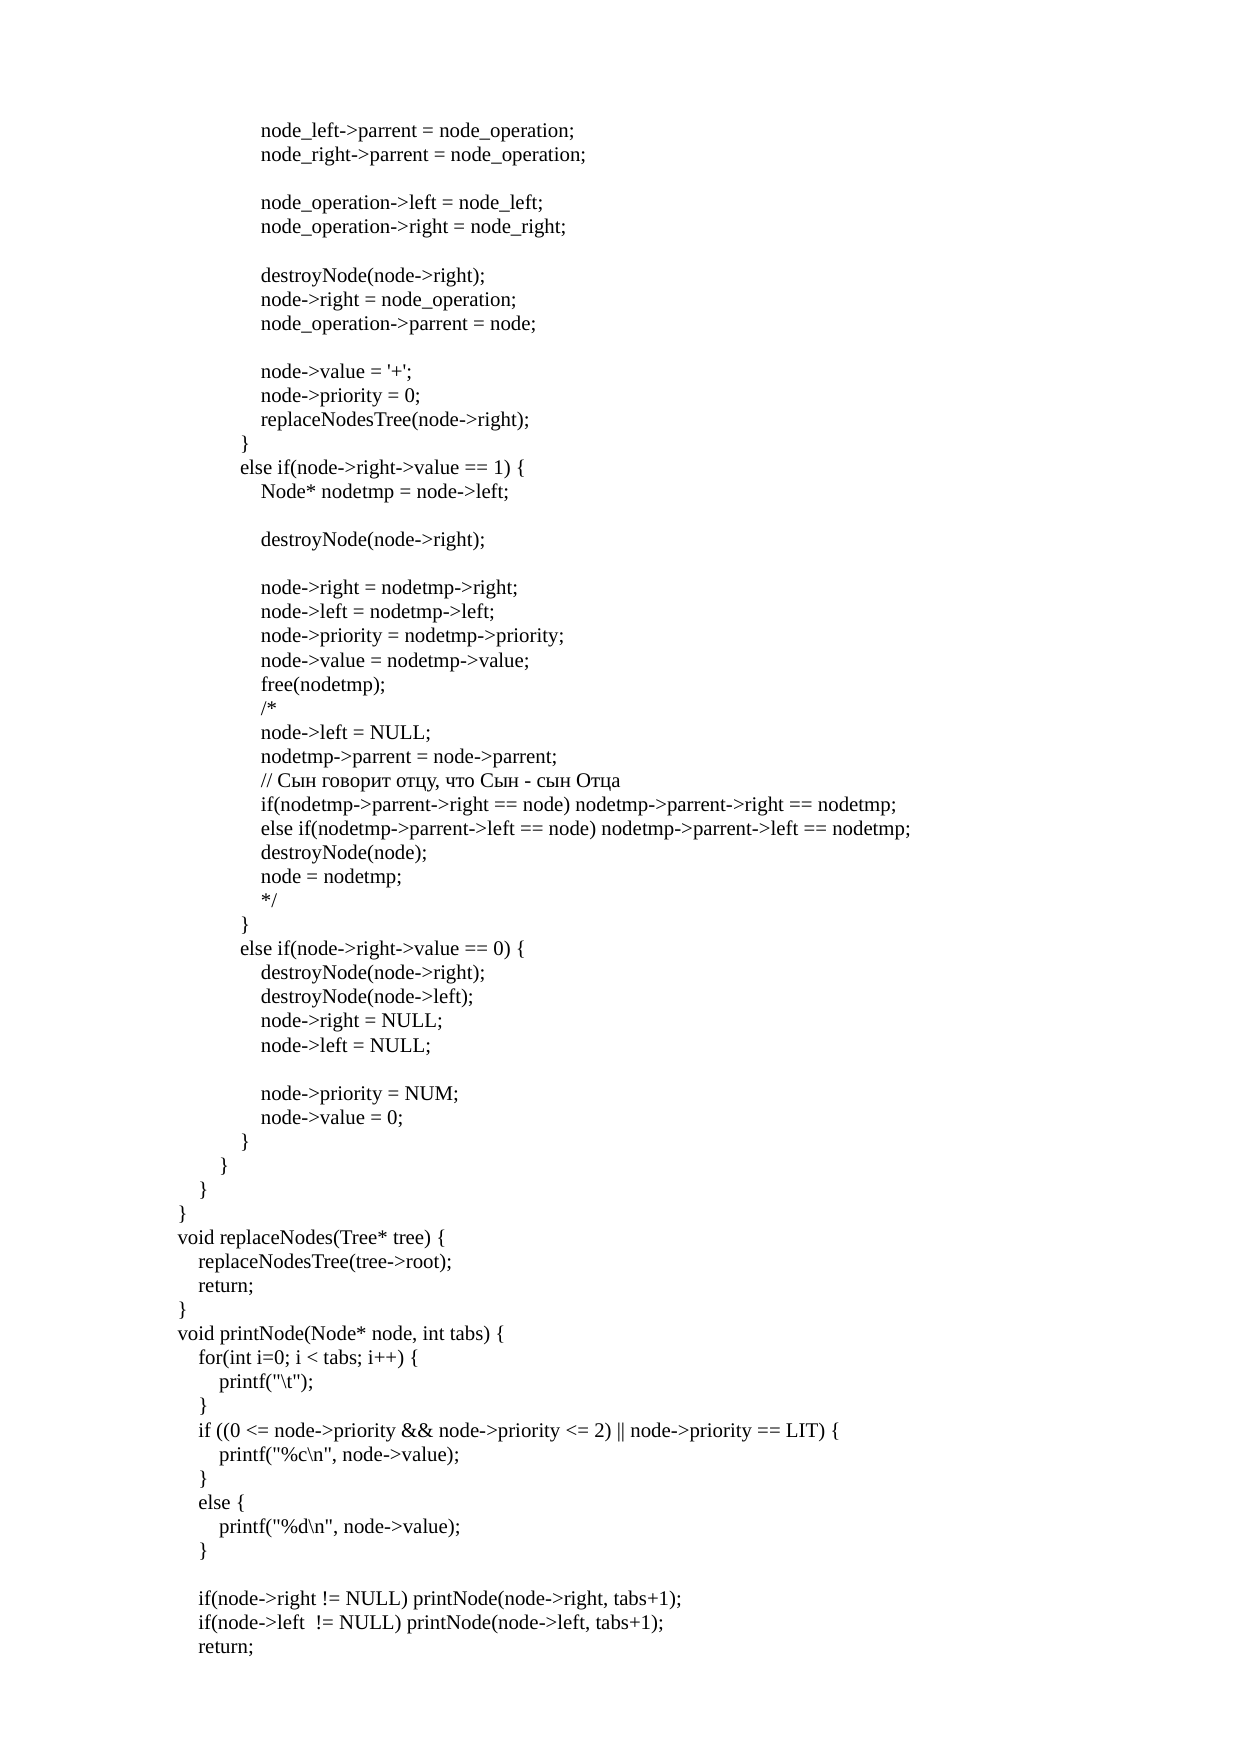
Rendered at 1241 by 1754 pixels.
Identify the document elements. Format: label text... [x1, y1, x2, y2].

text } [177, 1393, 1152, 1417]
text // Сын говорит отцу, что Сын - сын Отца [177, 768, 1152, 792]
text else if(node->right->value == 1) { [177, 455, 1152, 479]
text } [177, 1129, 1152, 1153]
text node_left->parrent = node_operation; [177, 118, 1152, 142]
text return; [177, 1634, 1152, 1658]
text if(node->left != NULL) printNode(node->left, tabs+1); [177, 1610, 1152, 1634]
text if ((0 <= node->priority && node->priority <= 2) || node->priority == LIT) { [177, 1417, 1152, 1442]
text node->value = '+'; [177, 359, 1152, 383]
text node_operation->right = node_right; [177, 214, 1152, 238]
text destroyNode(node->right); [177, 960, 1152, 984]
text node = nodetmp; [177, 864, 1152, 888]
text node->left = nodetmp->left; [177, 599, 1152, 623]
text void replaceNodes(Tree* tree) { [177, 1225, 1152, 1249]
text } [177, 431, 1152, 455]
text node->priority = NUM; [177, 1081, 1152, 1105]
text return; [177, 1273, 1152, 1297]
text node->left = NULL; [177, 1032, 1152, 1057]
text node_operation->left = node_left; [177, 190, 1152, 214]
text printf("\t"); [177, 1369, 1152, 1393]
text } [177, 1466, 1152, 1490]
text nodetmp->parrent = node->parrent; [177, 744, 1152, 768]
text destroyNode(node->right); [177, 262, 1152, 287]
text printf("%c\n", node->value); [177, 1442, 1152, 1466]
text else if(node->right->value == 0) { [177, 936, 1152, 960]
text node_right->parrent = node_operation; [177, 142, 1152, 166]
text node->left = NULL; [177, 720, 1152, 744]
text if(node->right != NULL) printNode(node->right, tabs+1); [177, 1586, 1152, 1610]
text else if(nodetmp->parrent->left == node) nodetmp->parrent->left == nodetmp; [177, 816, 1152, 840]
text node->right = nodetmp->right; [177, 575, 1152, 599]
text } [177, 1297, 1152, 1321]
text replaceNodesTree(node->right); [177, 407, 1152, 431]
text } [177, 1177, 1152, 1201]
text free(nodetmp); [177, 672, 1152, 696]
text } [177, 1201, 1152, 1225]
text replaceNodesTree(tree->root); [177, 1249, 1152, 1273]
text } [177, 1153, 1152, 1177]
text node->right = node_operation; [177, 287, 1152, 311]
text node->priority = 0; [177, 383, 1152, 407]
text node_operation->parrent = node; [177, 311, 1152, 335]
text node->value = 0; [177, 1105, 1152, 1129]
text } [177, 1538, 1152, 1562]
text else { [177, 1490, 1152, 1514]
text } [177, 912, 1152, 936]
text void printNode(Node* node, int tabs) { [177, 1321, 1152, 1345]
text Node* nodetmp = node->left; [177, 479, 1152, 503]
text */ [177, 888, 1152, 912]
text destroyNode(node); [177, 840, 1152, 864]
text destroyNode(node->left); [177, 984, 1152, 1008]
text node->value = nodetmp->value; [177, 647, 1152, 672]
text destroyNode(node->right); [177, 527, 1152, 551]
text printf("%d\n", node->value); [177, 1514, 1152, 1538]
text node->right = NULL; [177, 1008, 1152, 1032]
text if(nodetmp->parrent->right == node) nodetmp->parrent->right == nodetmp; [177, 792, 1152, 816]
text for(int i=0; i < tabs; i++) { [177, 1345, 1152, 1369]
text node->priority = nodetmp->priority; [177, 623, 1152, 647]
text /* [177, 696, 1152, 720]
